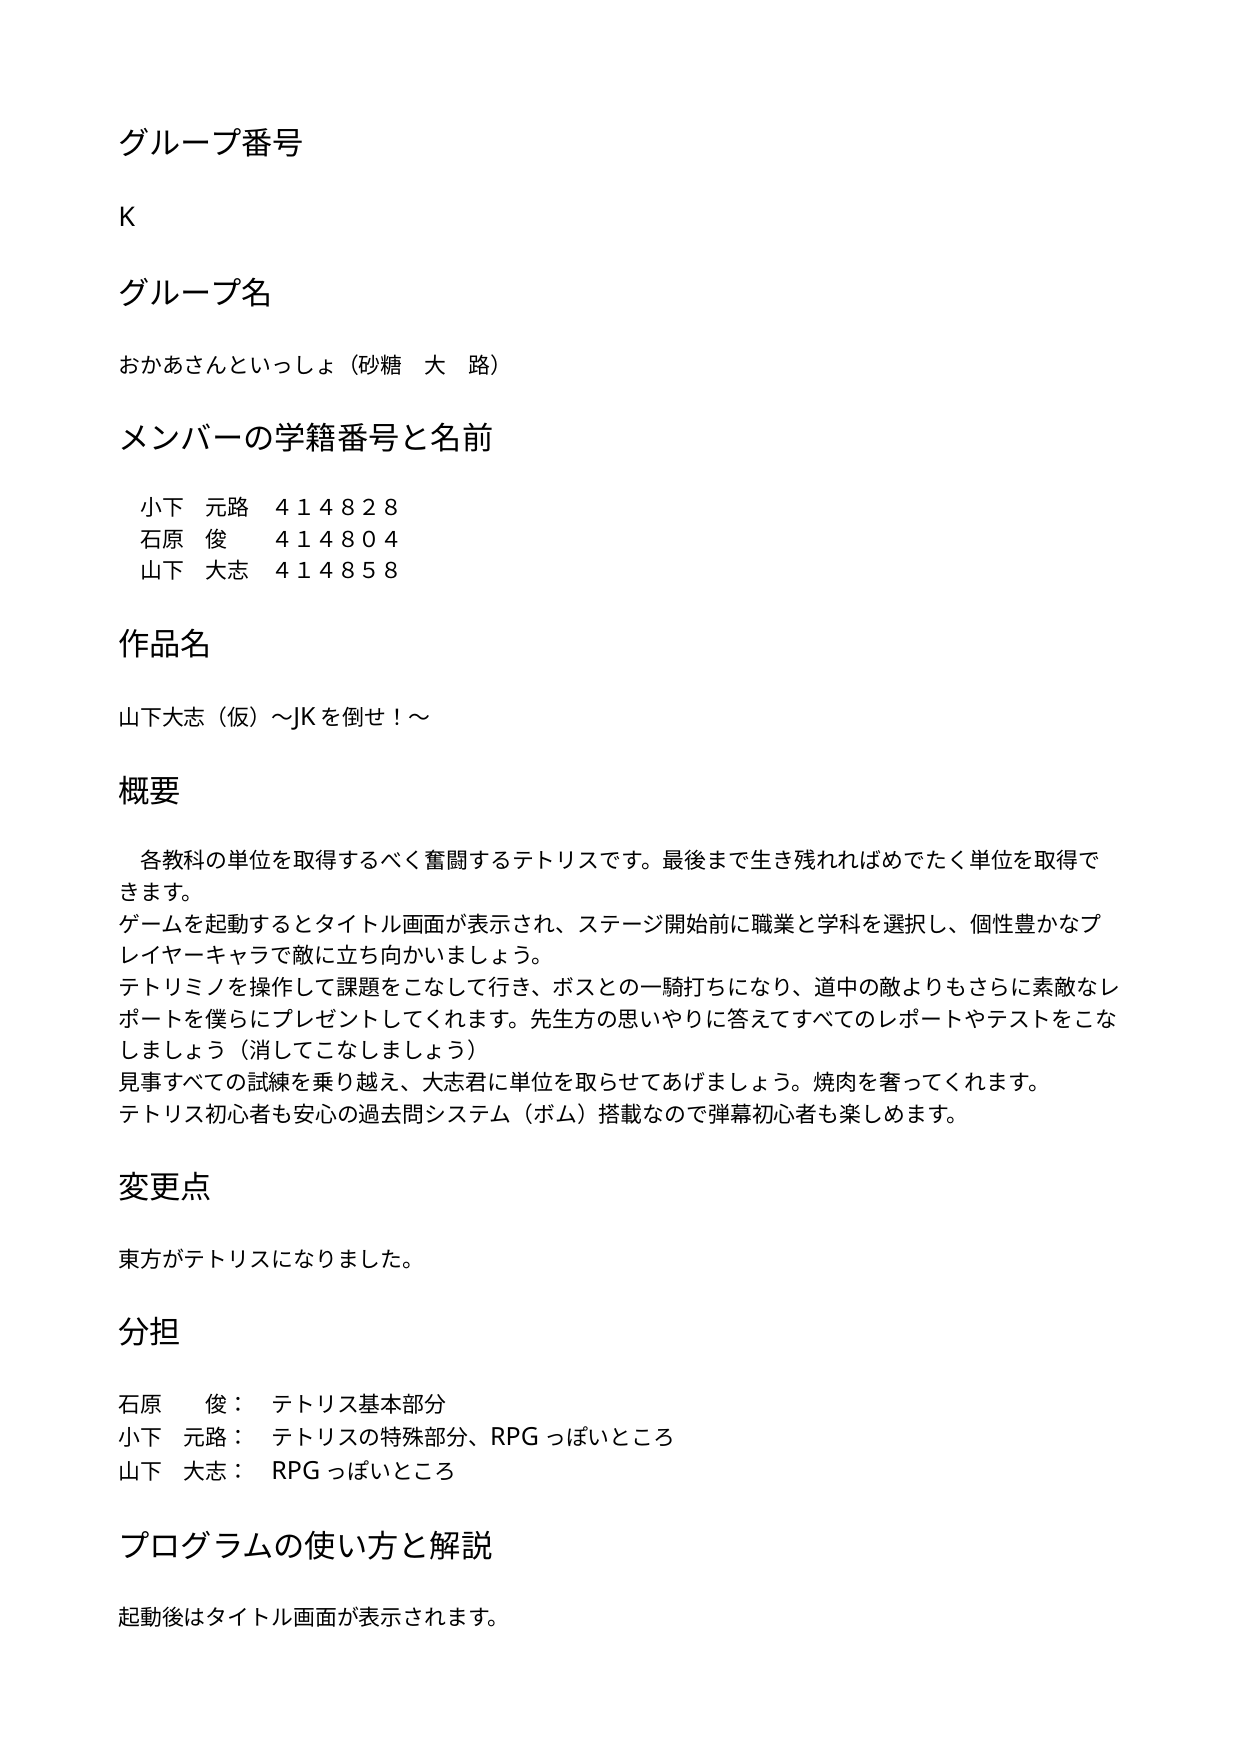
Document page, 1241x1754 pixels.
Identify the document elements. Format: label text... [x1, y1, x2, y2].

text 起動後はタイトル画面が表示されます。 [118, 1600, 1122, 1632]
text K [118, 197, 1122, 234]
text おかあさんといっしょ（砂糖 大 路） [118, 348, 1122, 379]
text 石原 俊： テトリス基本部分 [118, 1387, 1122, 1418]
text 分担 [118, 1308, 1122, 1353]
text 作品名 [118, 619, 1122, 664]
text 山下 大志： RPGっぽいところ [118, 1453, 1122, 1487]
text メンバーの学籍番号と名前 [118, 413, 1122, 458]
text 小下 元路 ４１４８２８ [118, 490, 1122, 522]
text 山下大志（仮）〜JKを倒せ！〜 [118, 698, 1122, 733]
text プログラムの使い方と解説 [118, 1521, 1122, 1566]
text 小下 元路： テトリスの特殊部分、RPGっぽいところ [118, 1418, 1122, 1453]
text 東方がテトリスになりました。 [118, 1242, 1122, 1273]
text 石原 俊 ４１４８０４ [118, 522, 1122, 553]
text 山下 大志 ４１４８５８ [118, 553, 1122, 585]
text 概要 [118, 767, 1122, 812]
text 各教科の単位を取得するべく奮闘するテトリスです。最後まで生き残れればめでたく単位を取得できます。 ゲームを起動するとタイトル画面が表示され、ステージ開始前に職業と学科を選択し、個性豊かなプレイヤーキャラで敵に立ち向かいましょう。 テトリミノを操作して課題をこなして行き、ボスとの一騎打ちになり、道中の敵よりもさらに素敵なレポートを僕らにプレゼントしてくれます。先生方の思いやりに答えてすべてのレポートやテストをこなしましょう（消してこなしましょう） 見事すべての試練を乗り越え、大志君に単位を取らせてあげましょう。焼肉を奢ってくれます。 テトリス初心者も安心の過去問システム（ボム）搭載なので弾幕初心者も楽しめます。 [118, 843, 1122, 1128]
text 変更点 [118, 1163, 1122, 1208]
text グループ名 [118, 268, 1122, 313]
text グループ番号 [118, 118, 1122, 163]
